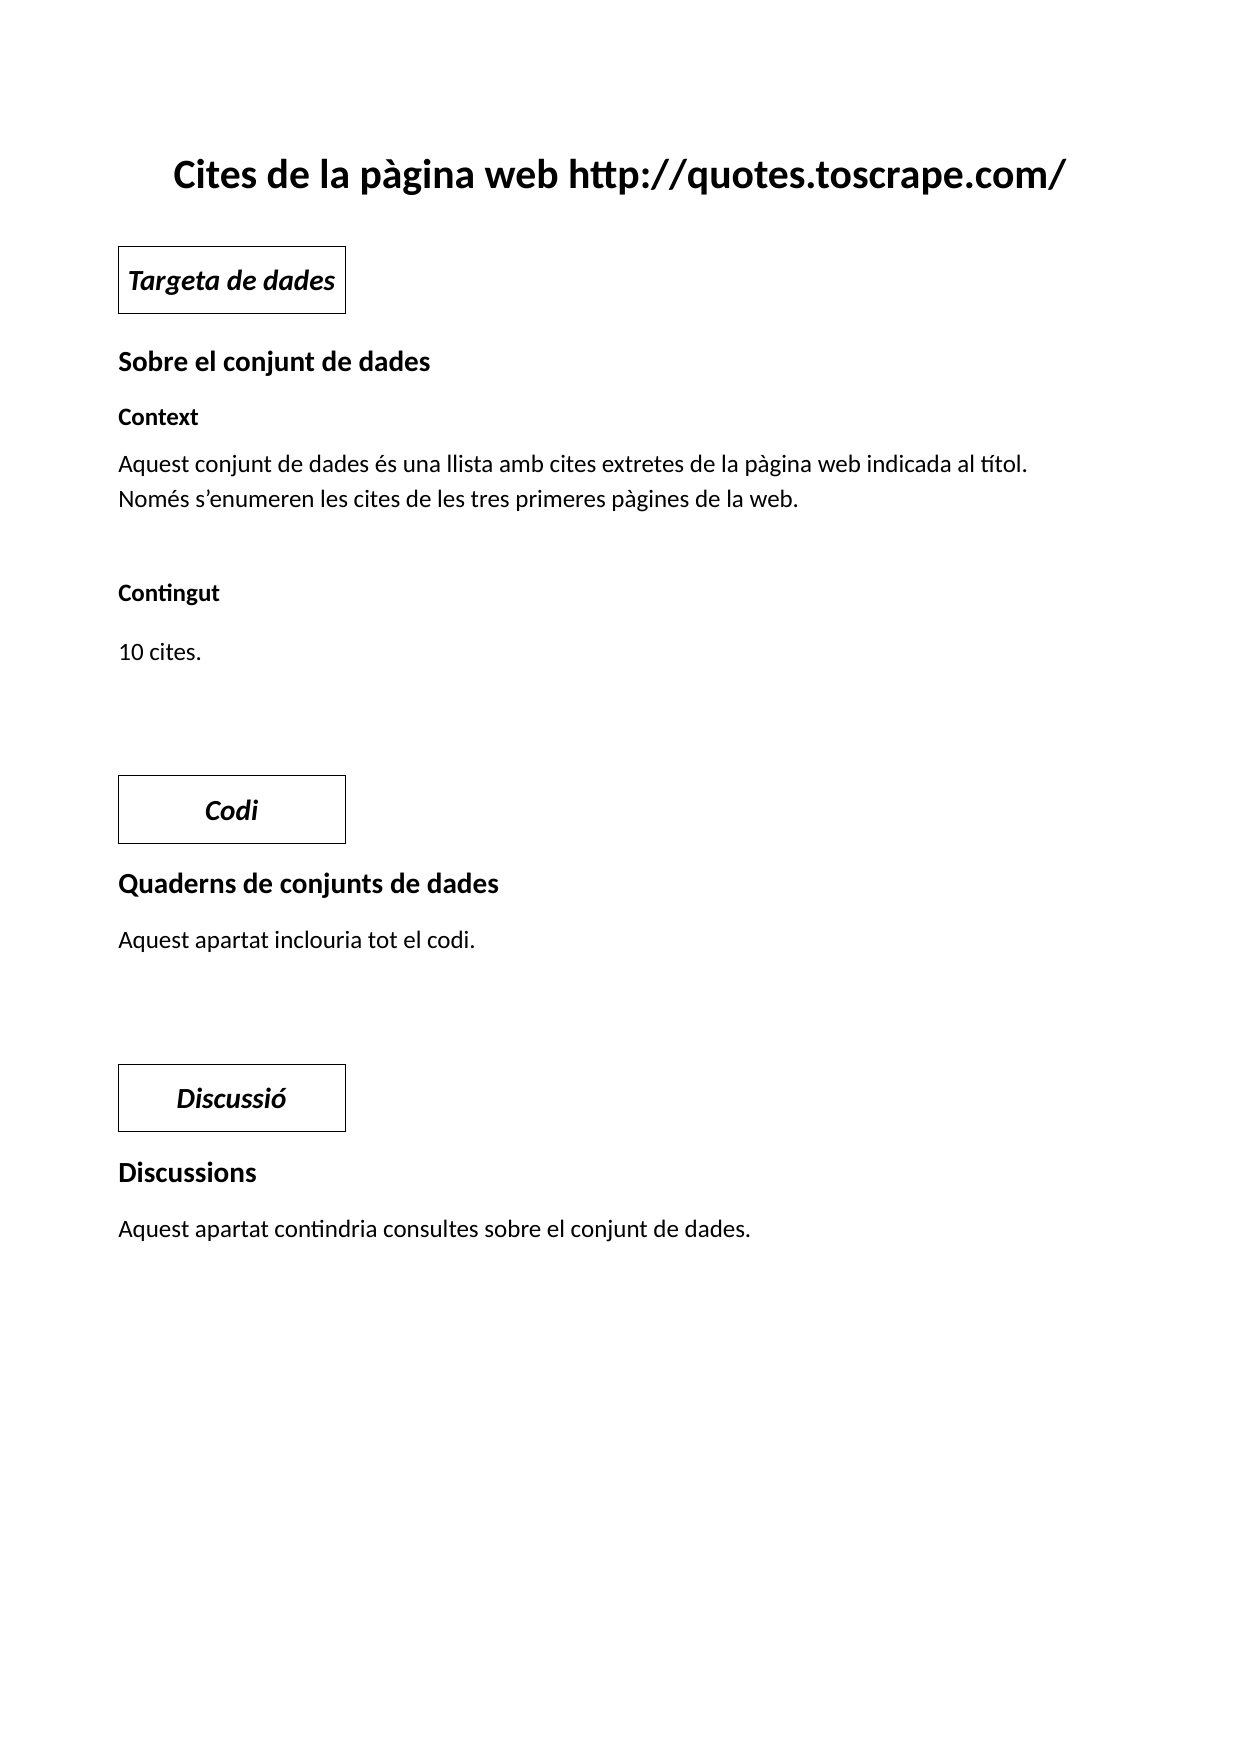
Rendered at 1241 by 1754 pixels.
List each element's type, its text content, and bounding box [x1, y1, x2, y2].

text Aquest apartat inclouria tot el codi. [118, 924, 1122, 955]
text Context [118, 401, 1122, 432]
text Aquest apartat contindria consultes sobre el conjunt de dades. [118, 1213, 1122, 1243]
text Discussions [118, 1154, 1122, 1190]
text 10 cites. [118, 636, 1122, 666]
text Aquest conjunt de dades és una llista amb cites extretes de la pàgina web indicada al títol. [118, 448, 1122, 479]
text Només s’enumeren les cites de les tres primeres pàgines de la web. [118, 483, 1122, 514]
text Sobre el conjunt de dades [118, 343, 1122, 378]
text Quaderns de conjunts de dades [118, 866, 1122, 901]
text Contingut [118, 577, 1122, 608]
text Cites de la pàgina web http://quotes.toscrape.com/ [118, 148, 1122, 199]
